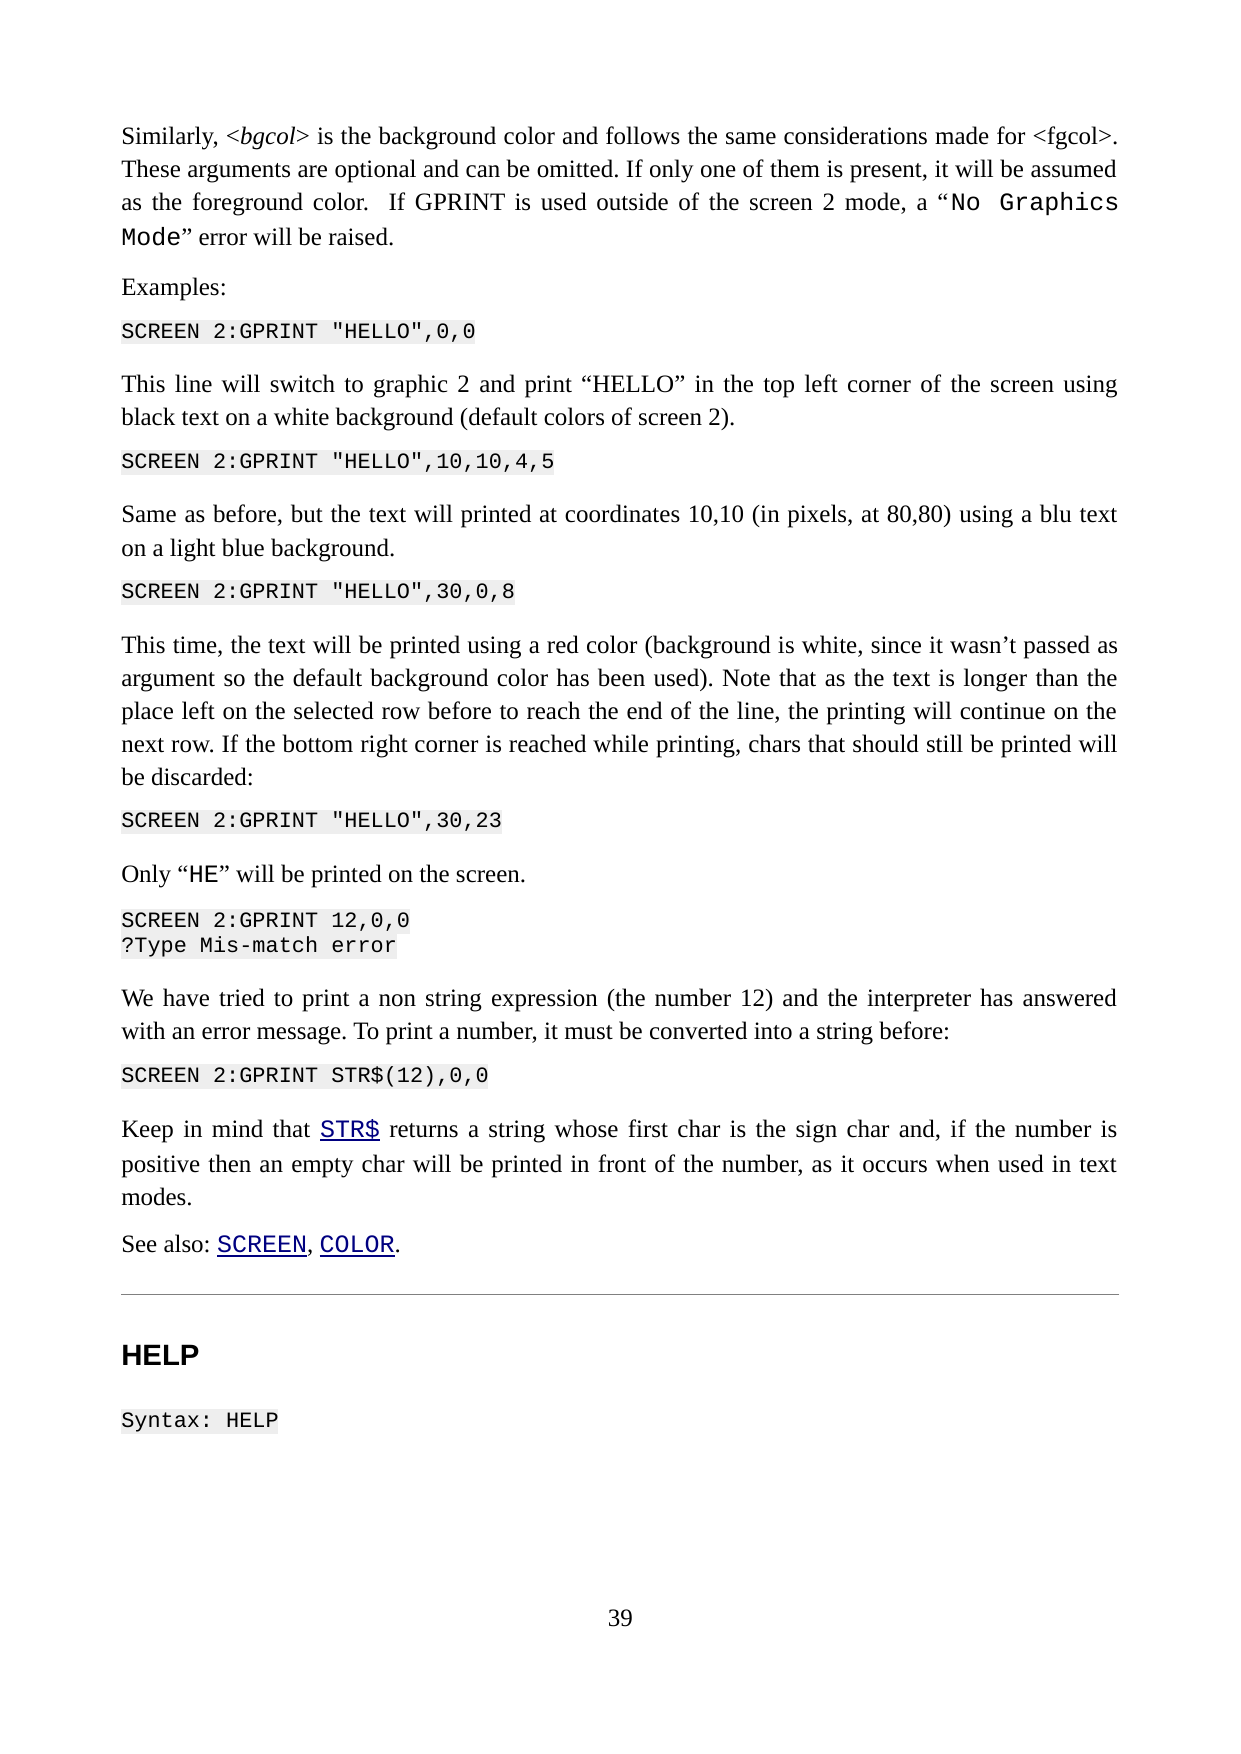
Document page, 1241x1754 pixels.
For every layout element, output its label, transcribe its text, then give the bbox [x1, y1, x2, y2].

subtitle HELP [121, 1338, 1119, 1372]
text ?Type Mis-match error [397, 934, 1119, 959]
text SCREEN 2:GPRINT 12,0,0 [410, 909, 1119, 934]
text See also: SCREEN, COLOR. [121, 1229, 1119, 1260]
text Similarly, <bgcol> is the background color and follows the same considerations made for <fgcol>. These arguments are optional and can be omitted. If only one of them is present, it will be assumed as the foreground color. If GPRINT is used outside of the screen 2 mode, a “No Graphics Mode” error will be raised. [121, 121, 1119, 253]
text Keep in mind that STR$ returns a string whose first char is the sign char and, if the number is positive then an empty char will be printed in front of the number, as it occurs when used in text modes. [121, 1114, 1119, 1211]
text SCREEN 2:GPRINT STR$(12),0,0 [488, 1064, 1119, 1089]
text We have tried to print a non string expression (the number 12) and the interpreter has answered with an error message. To print a number, it must be converted into a string before: [121, 983, 1119, 1045]
text SCREEN 2:GPRINT "HELLO",30,23 [121, 809, 1119, 834]
text SCREEN 2:GPRINT "HELLO",0,0 [475, 320, 1119, 344]
text This time, the text will be printed using a red color (background is white, since it wasn’t passed as argument so the default background color has been used). Note that as the text is longer than the place left on the selected row before to reach the end of the line, the printing will continue on the next row. If the bottom right corner is reached while printing, chars that should still be printed will be discarded: [121, 630, 1119, 791]
text SCREEN 2:GPRINT "HELLO",10,10,4,5 [554, 450, 1119, 475]
text Same as before, but the text will printed at coordinates 10,10 (in pixels, at 80,80) using a blu text on a light blue background. [121, 499, 1119, 561]
text Only “HE” will be printed on the screen. [121, 859, 1119, 890]
text This line will switch to graphic 2 and print “HELLO” in the top left corner of the screen using black text on a white background (default colors of screen 2). [121, 369, 1119, 431]
text SCREEN 2:GPRINT "HELLO",30,0,8 [515, 580, 1119, 605]
text Examples: [121, 272, 1119, 301]
text Syntax: HELP [278, 1409, 1119, 1434]
